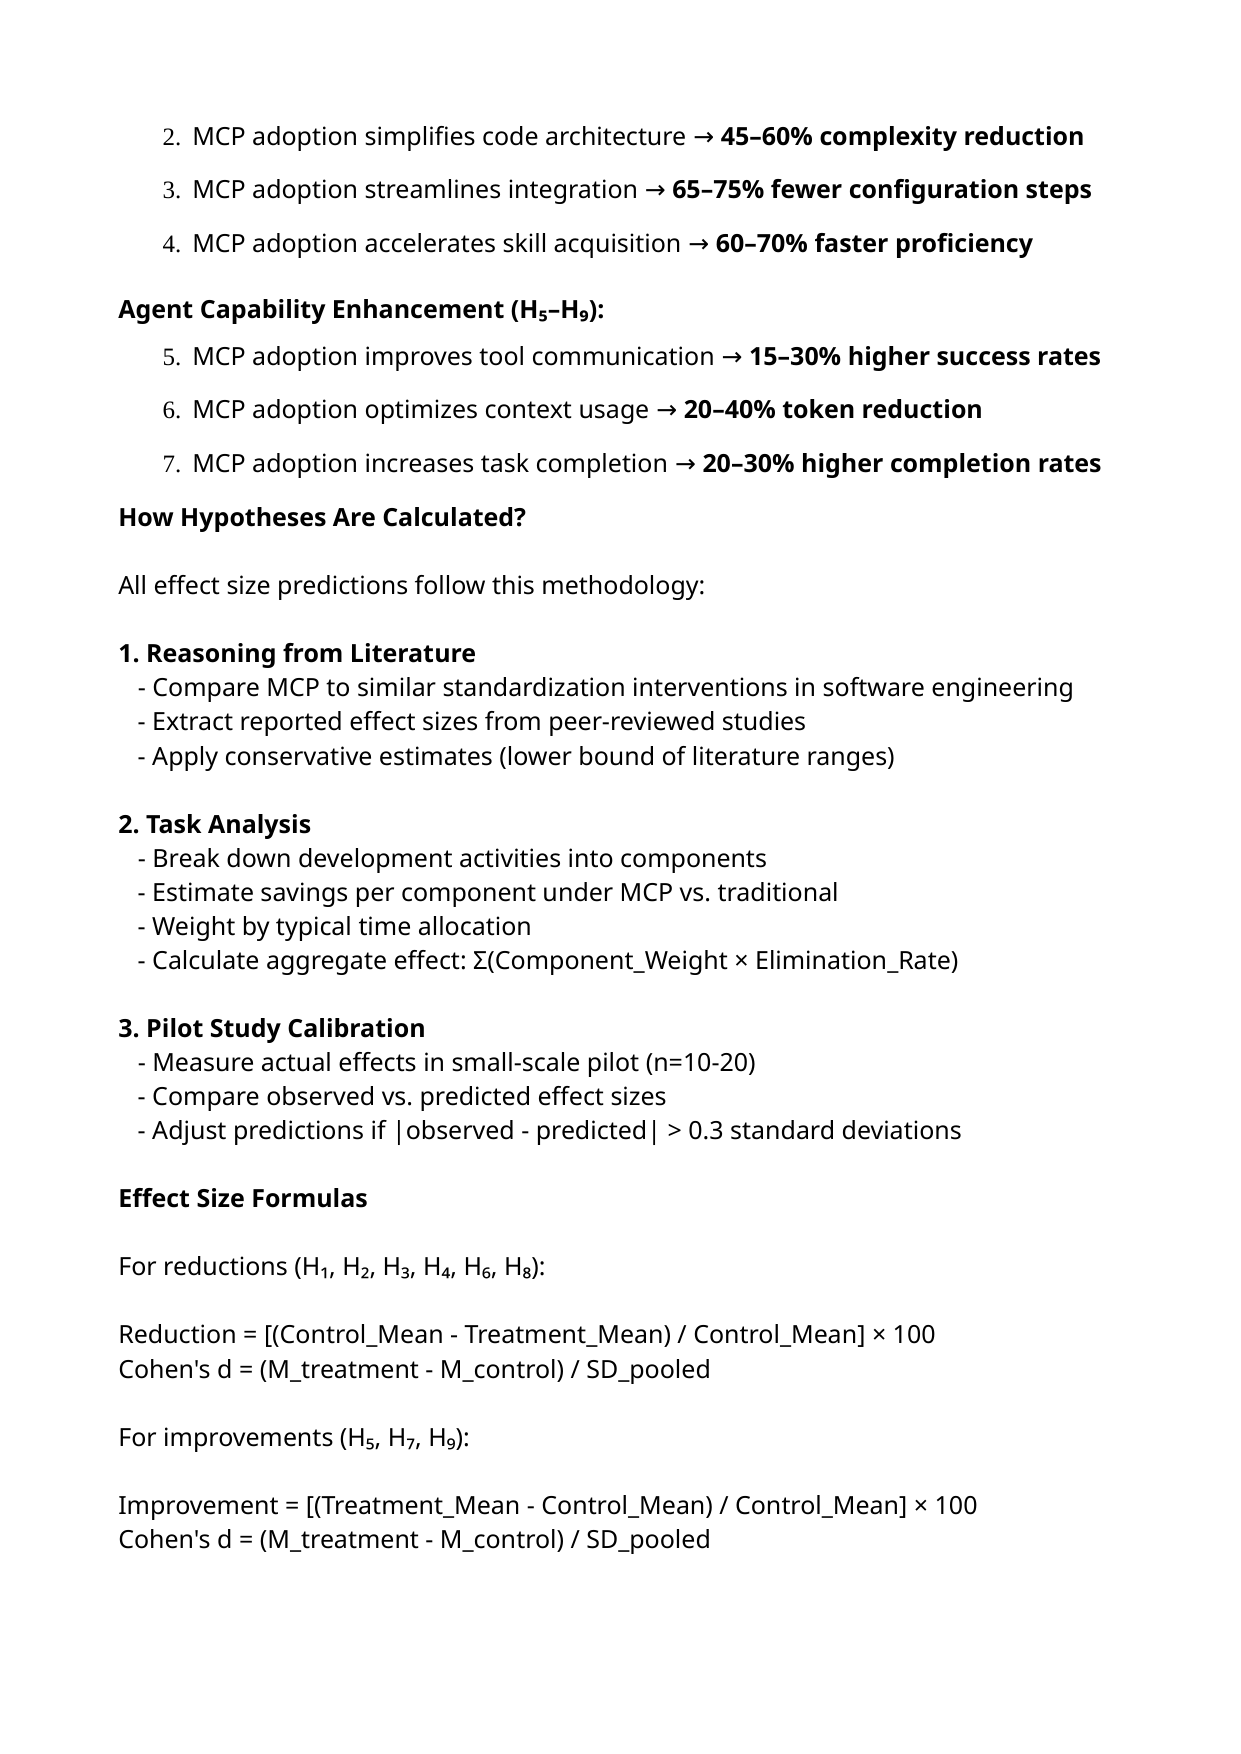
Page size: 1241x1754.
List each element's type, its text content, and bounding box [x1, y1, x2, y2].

text Effect Size Formulas [118, 1181, 1122, 1215]
list MCP adoption streamlines integration → 65–75% fewer configuration steps [162, 172, 1122, 206]
text - Adjust predictions if |observed - predicted| > 0.3 standard deviations [118, 1113, 1122, 1147]
text - Apply conservative estimates (lower bound of literature ranges) [118, 738, 1122, 772]
list MCP adoption optimizes context usage → 20–40% token reduction [162, 392, 1122, 426]
text - Weight by typical time allocation [118, 908, 1122, 942]
list MCP adoption increases task completion → 20–30% higher completion rates [162, 446, 1122, 480]
text For improvements (H₅, H₇, H₉): [118, 1419, 1122, 1453]
text - Break down development activities into components [118, 840, 1122, 874]
text How Hypotheses Are Calculated? [118, 500, 1122, 534]
text All effect size predictions follow this methodology: [118, 568, 1122, 602]
text Improvement = [(Treatment_Mean - Control_Mean) / Control_Mean] × 100 [118, 1487, 1122, 1522]
text - Compare observed vs. predicted effect sizes [118, 1079, 1122, 1113]
list MCP adoption accelerates skill acquisition → 60–70% faster proficiency [162, 226, 1122, 260]
text - Extract reported effect sizes from peer-reviewed studies [118, 704, 1122, 738]
text - Compare MCP to similar standardization interventions in software engineering [118, 670, 1122, 704]
text 3. Pilot Study Calibration [118, 1011, 1122, 1045]
list MCP adoption improves tool communication → 15–30% higher success rates [162, 338, 1122, 372]
list MCP adoption simplifies code architecture → 45–60% complexity reduction [162, 118, 1122, 152]
text - Estimate savings per component under MCP vs. traditional [118, 874, 1122, 908]
text For reductions (H₁, H₂, H₃, H₄, H₆, H₈): [118, 1249, 1122, 1283]
text - Measure actual effects in small-scale pilot (n=10-20) [118, 1045, 1122, 1079]
text Cohen's d = (M_treatment - M_control) / SD_pooled [118, 1522, 1122, 1556]
text 1. Reasoning from Literature [118, 636, 1122, 670]
text Reduction = [(Control_Mean - Treatment_Mean) / Control_Mean] × 100 [118, 1317, 1122, 1351]
text 2. Task Analysis [118, 806, 1122, 840]
text Cohen's d = (M_treatment - M_control) / SD_pooled [118, 1351, 1122, 1385]
text - Calculate aggregate effect: Σ(Component_Weight × Elimination_Rate) [118, 942, 1122, 977]
subtitle Agent Capability Enhancement (H₅–H₉): [118, 292, 1122, 326]
